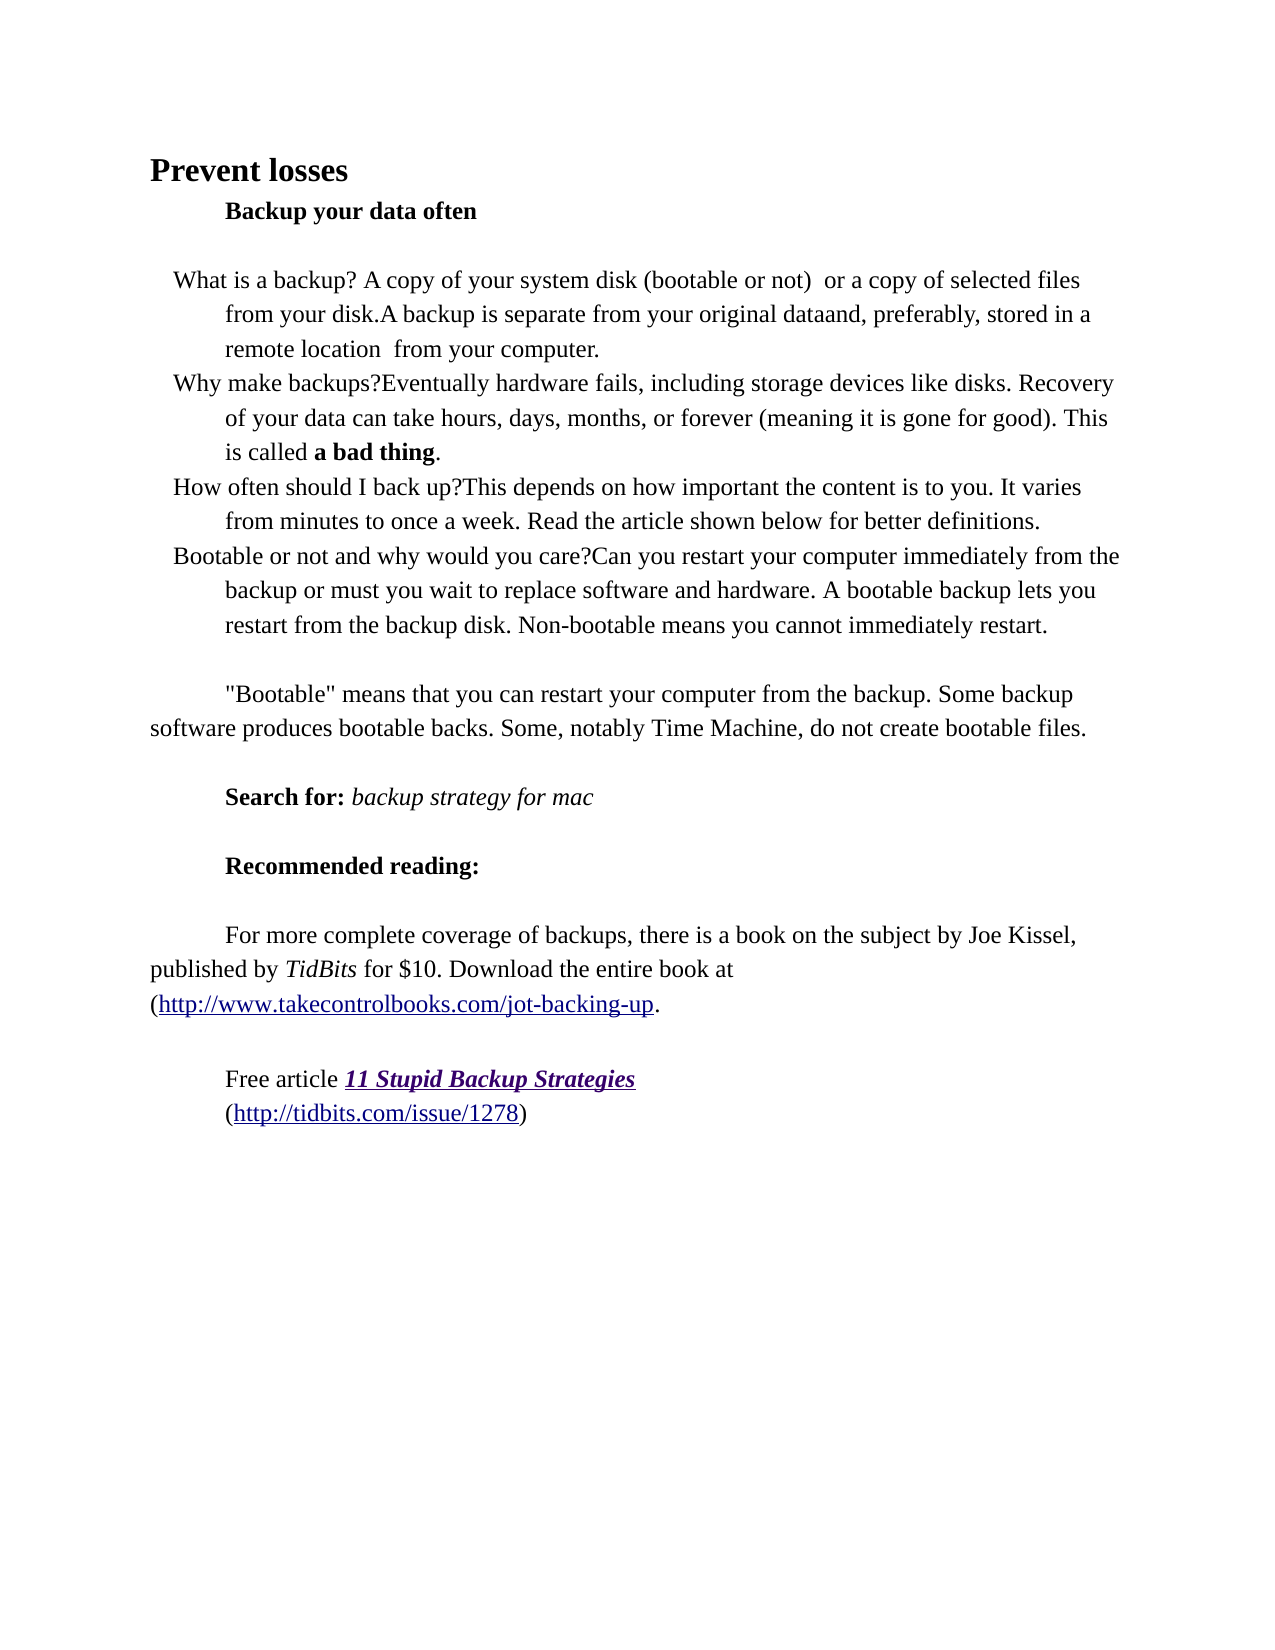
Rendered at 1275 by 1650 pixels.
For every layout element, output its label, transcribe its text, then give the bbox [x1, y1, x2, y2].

text Bootable or not and why would you care? Can you restart your computer immediately from the backup or must you wait to replace software and hardware. A bootable backup lets you restart from the backup disk. Non-bootable means you cannot immediately restart. [173, 541, 1125, 638]
text (http://tidbits.com/issue/1278) [150, 1098, 1125, 1127]
text Recommended reading: [150, 851, 1125, 880]
text How often should I back up? This depends on how important the content is to you. It varies from minutes to once a week. Read the article shown below for better definitions. [173, 472, 1125, 535]
text Backup your data often [150, 196, 1125, 225]
text Free article 11 Stupid Backup Strategies [150, 1064, 1125, 1092]
text For more complete coverage of backups, there is a book on the subject by Joe Kissel, published by TidBits for $10. Download the entire book at [150, 920, 1125, 983]
text What is a backup? A copy of your system disk (bootable or not) or a copy of selected files from your disk. A backup is separate from your original data and, preferably, stored in a remote location from your computer. [173, 265, 1125, 363]
text Search for: backup strategy for mac [150, 782, 1125, 811]
text "Bootable" means that you can restart your computer from the backup. Some backup software produces bootable backs. Some, notably Time Machine, do not create bootable files. [150, 679, 1125, 742]
text Why make backups? Eventually hardware fails, including storage devices like disks. Recovery of your data can take hours, days, months, or forever (meaning it is gone for good). This is called a bad thing. [173, 368, 1125, 466]
text (http://www.takecontrolbooks.com/jot-backing-up. [150, 989, 1125, 1018]
text Prevent losses [150, 150, 1125, 188]
